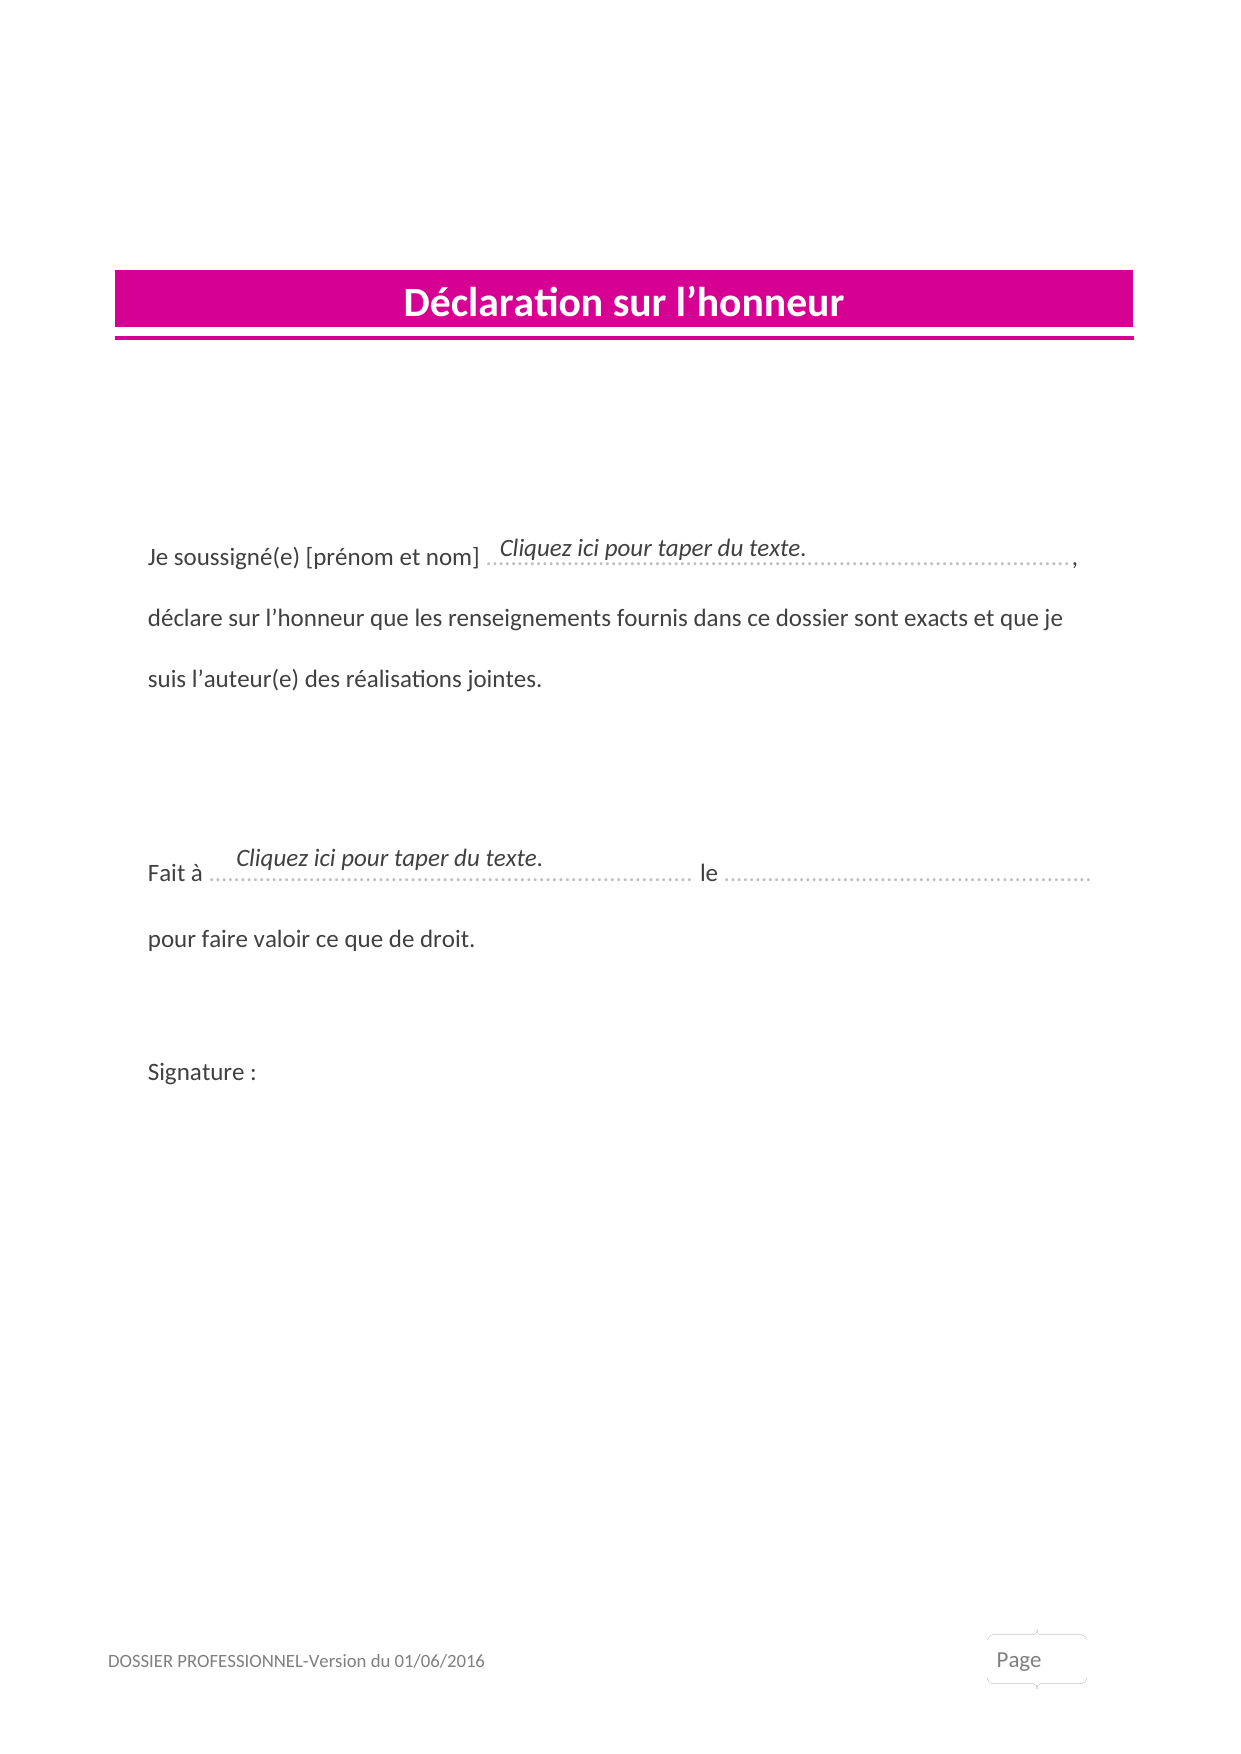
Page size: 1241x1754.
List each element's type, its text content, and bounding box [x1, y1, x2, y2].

text Je soussigné(e) [prénom et nom] , [148, 541, 1093, 571]
text déclare sur l’honneur que les renseignements fournis dans ce dossier sont exacts et que je suis l’auteur(e) des réalisations jointes. [148, 602, 1093, 693]
text pour faire valoir ce que de droit. [148, 923, 1093, 954]
table_cell [115, 340, 1133, 395]
text Cliquez ici pour taper du texte. [499, 532, 1063, 563]
text Cliquez ici pour taper du texte. [236, 842, 692, 873]
text Signature : [148, 1057, 1093, 1087]
table_header Déclaration sur l’honneur [115, 270, 1133, 327]
table_cell [115, 327, 1133, 336]
text Fait à le [148, 857, 1093, 887]
